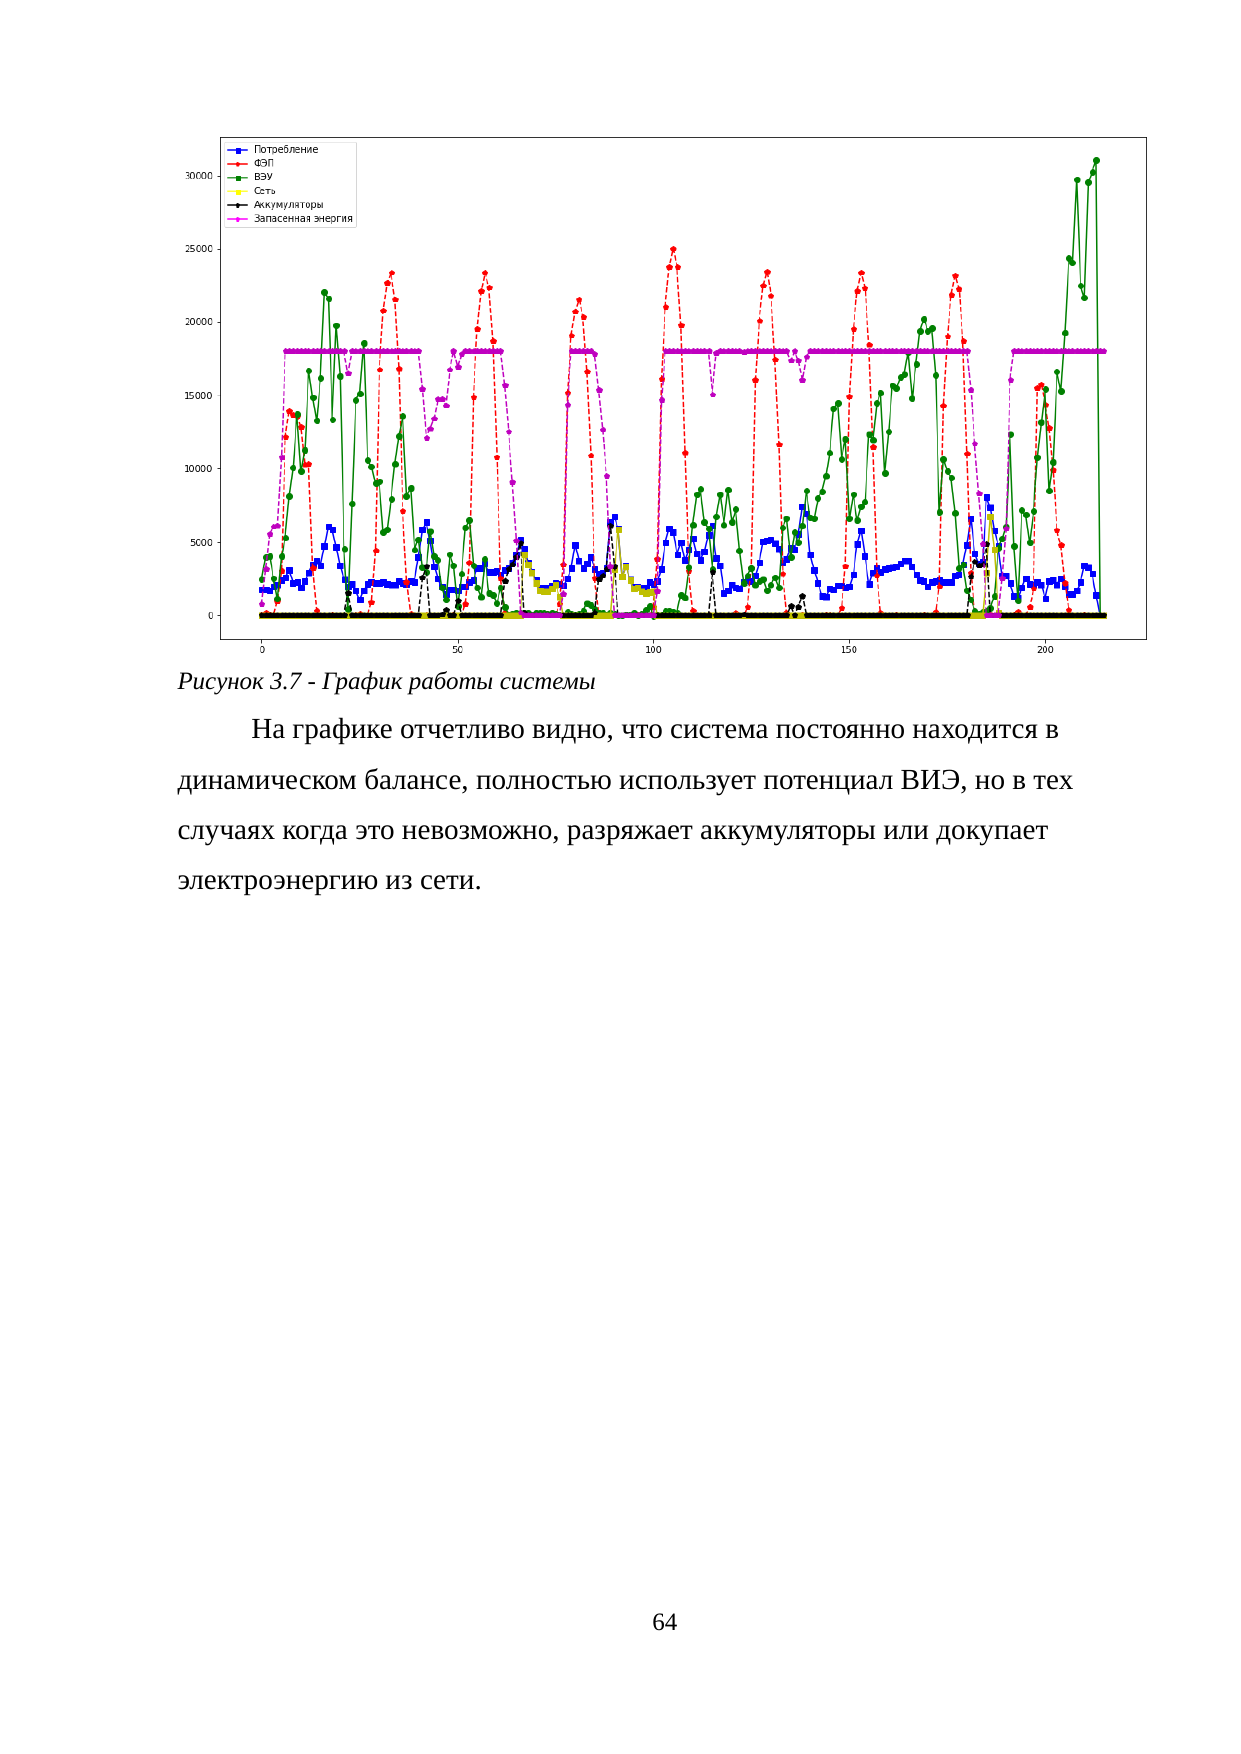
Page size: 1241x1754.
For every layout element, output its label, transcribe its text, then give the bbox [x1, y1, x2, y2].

picture [177, 130, 1152, 661]
text [177, 118, 1152, 130]
text На графике отчетливо видно, что система постоянно находится в динамическом балансе, полностью использует потенциал ВИЭ, но в тех случаях когда это невозможно, разряжает аккумуляторы или докупает электроэнергию из сети. [177, 695, 1152, 896]
text Рисунок 3.7 - График работы системы [177, 661, 1152, 695]
